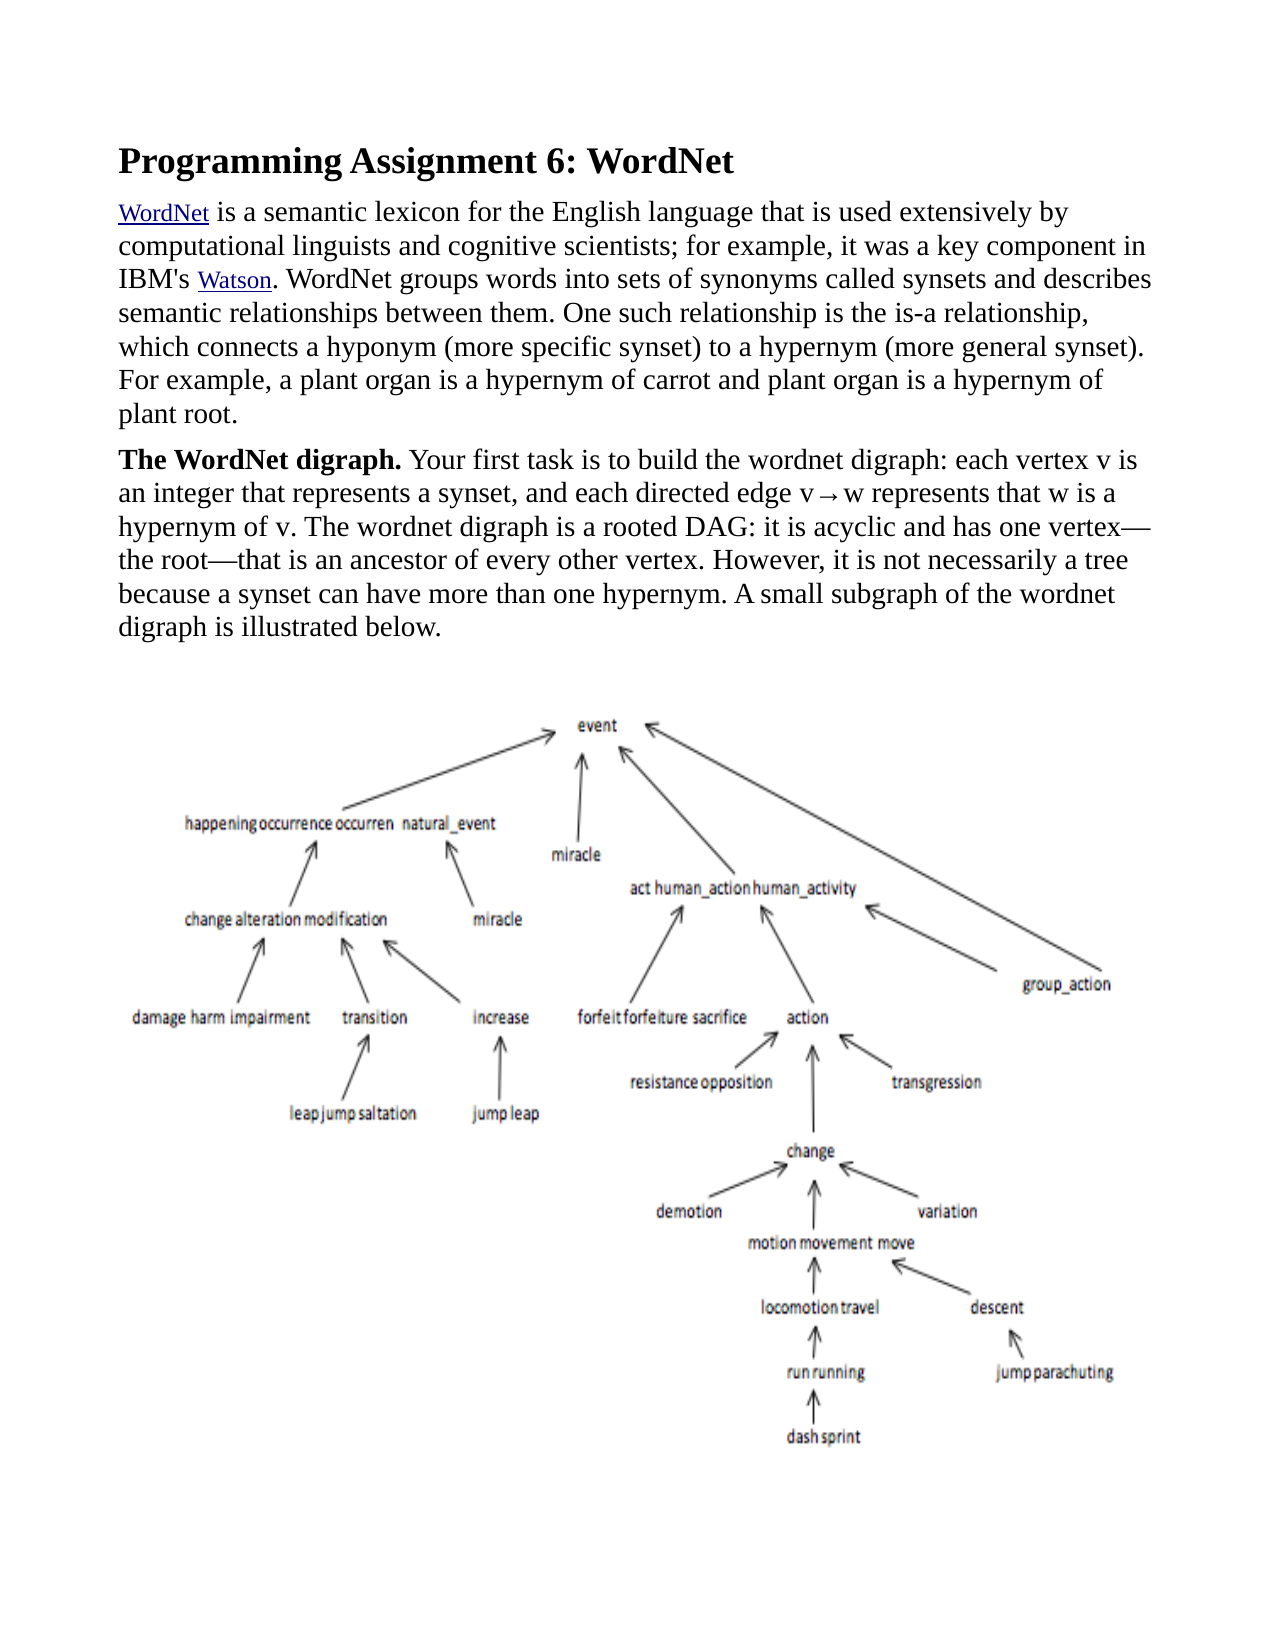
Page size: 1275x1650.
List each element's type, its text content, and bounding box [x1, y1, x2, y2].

text The WordNet digraph. Your first task is to build the wordnet digraph: each vertex v is an integer that represents a synset, and each directed edge v→w represents that w is a hypernym of v. The wordnet digraph is a rooted DAG: it is acyclic and has one vertex—the root—that is an ancestor of every other vertex. However, it is not necessarily a tree because a synset can have more than one hypernym. A small subgraph of the wordnet digraph is illustrated below. [118, 442, 1157, 643]
subtitle Programming Assignment 6: WordNet [118, 139, 1157, 182]
text WordNet is a semantic lexicon for the English language that is used extensively by computational linguists and cognitive scientists; for example, it was a key component in IBM's Watson. WordNet groups words into sets of synonyms called synsets and describes semantic relationships between them. One such relationship is the is-a relationship, which connects a hyponym (more specific synset) to a hypernym (more general synset). For example, a plant organ is a hypernym of carrot and plant organ is a hypernym of plant root. [118, 194, 1157, 429]
picture [118, 655, 1158, 1477]
